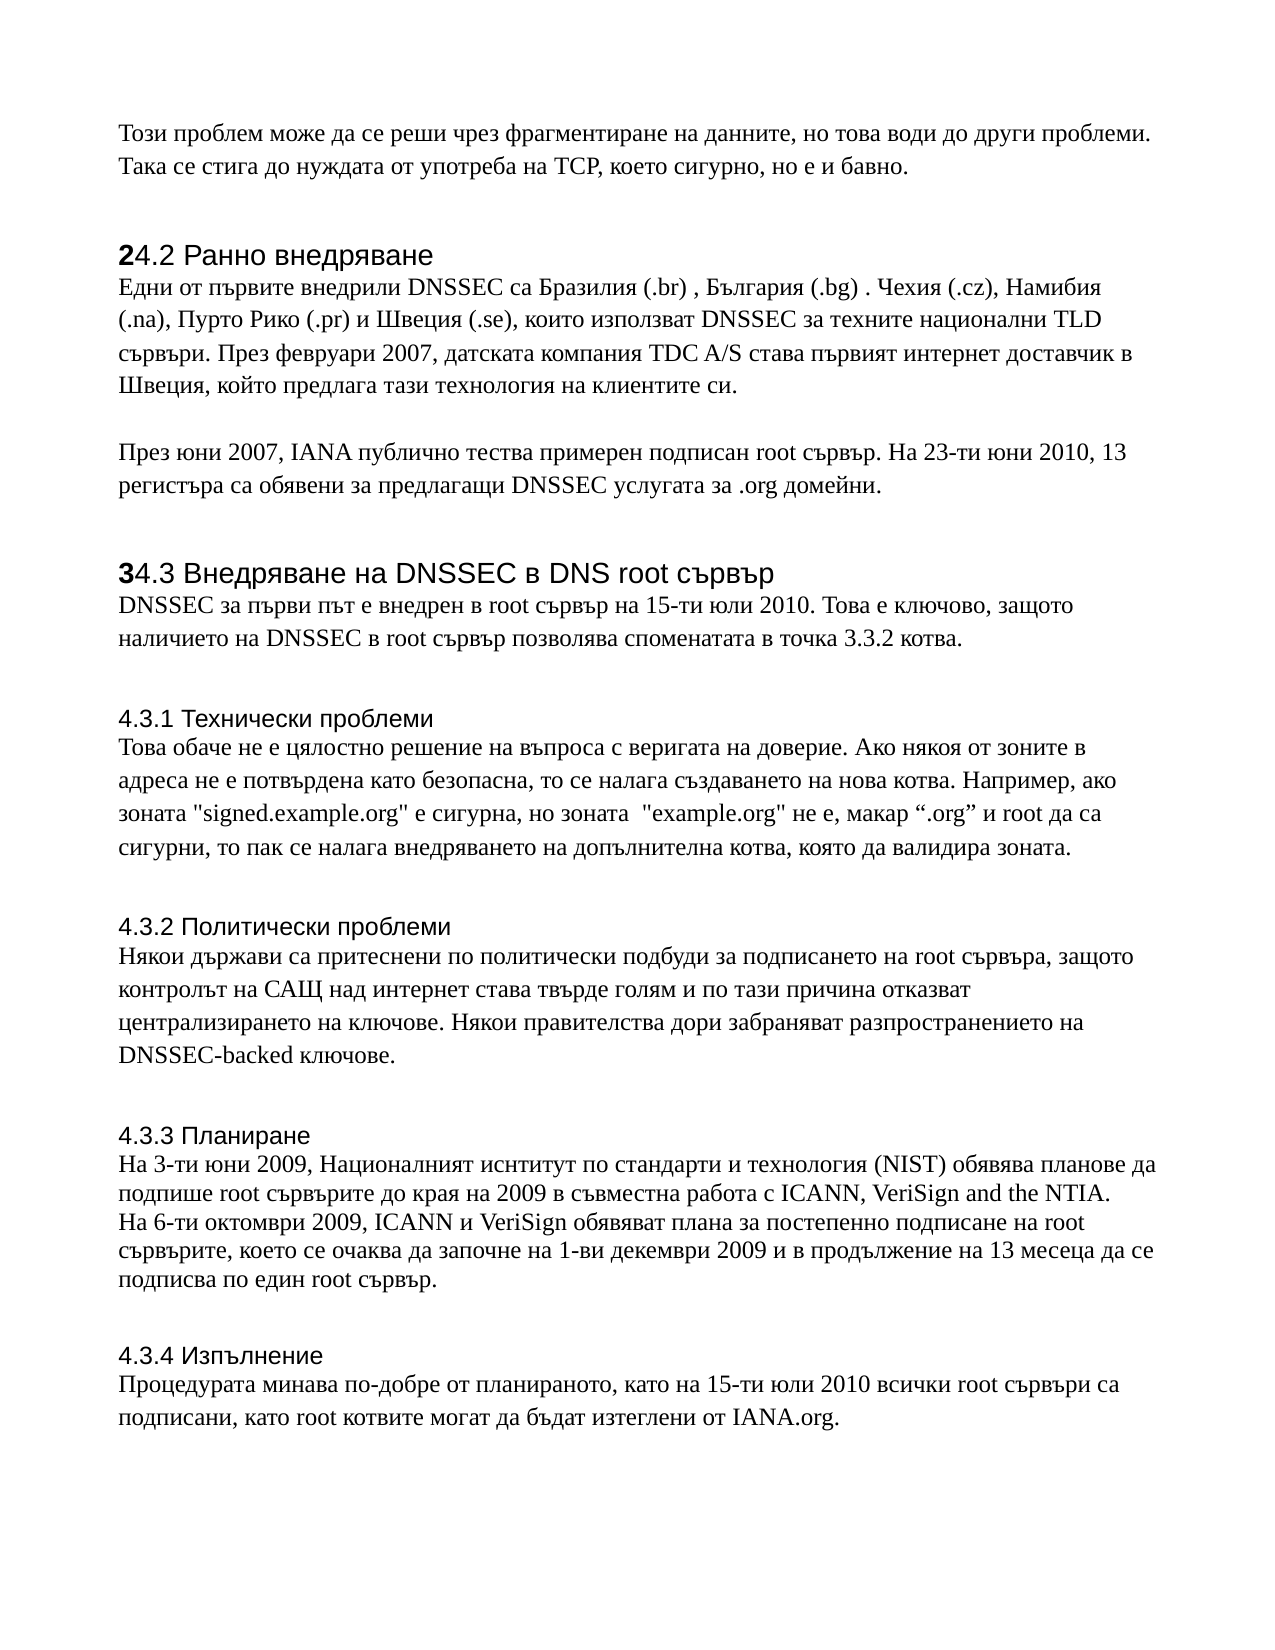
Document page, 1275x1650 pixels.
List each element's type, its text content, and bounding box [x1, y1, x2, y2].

subtitle 4.3.4 Изпълнение [118, 1341, 1157, 1369]
text Това обаче не е цялостно решение на въпроса с веригата на доверие. Ако някоя от зоните в адреса не е потвърдена като безопасна, то се налага създаването на нова котва. Например, ако зоната "signed.example.org" е сигурна, но зоната "example.org" не е, макар “.org” и root да са сигурни, то пак се налага внедряването на допълнителна котва, която да валидира зоната. [118, 732, 1157, 860]
subtitle 4.2 Ранно внедряване [118, 238, 1157, 272]
text На 6-ти октомври 2009, ICANN и VeriSign обявяват плана за постепенно подписане на root сървърите, което се очаква да започне на 1-ви декември 2009 и в продължение на 13 месеца да се подписва по един root сървър. [118, 1207, 1157, 1293]
subtitle 4.3.1 Технически проблеми [118, 704, 1157, 732]
subtitle 4.3.3 Планиране [118, 1121, 1157, 1149]
text На 3-ти юни 2009, Националният иснтитут по стандарти и технология (NIST) обявява планове да подпише root сървърите до края на 2009 в съвместна работа с ICANN, VeriSign and the NTIA. [118, 1149, 1157, 1207]
text Процедурата минава по-добре от планираното, като на 15-ти юли 2010 всички root сървъри са подписани, като root котвите могат да бъдат изтеглени от IANA.org. [118, 1369, 1157, 1431]
subtitle 4.3 Внедряване на DNSSEC в DNS root сървър [118, 557, 1157, 590]
text DNSSEC за първи път е внедрен в root сървър на 15-ти юли 2010. Това е ключово, защото наличието на DNSSEC в root сървър позволява споменатата в точка 3.3.2 котва. [118, 590, 1157, 652]
subtitle 4.3.2 Политически проблеми [118, 912, 1157, 941]
text Някои държави са притеснени по политически подбуди за подписането на root сървъра, защото контролът на САЩ над интернет става твърде голям и по тази причина отказват централизирането на ключове. Някои правителства дори забраняват разпространението на DNSSEC-backed ключове. [118, 941, 1157, 1069]
text Този проблем може да се реши чрез фрагментиране на данните, но това води до други проблеми. Така се стига до нуждата от употреба на TCP, което сигурно, но е и бавно. [118, 118, 1157, 180]
text Едни от първите внедрили DNSSEC са Бразилия (.br) , България (.bg) . Чехия (.cz), Намибия (.na), Пурто Рико (.pr) и Швеция (.se), които използват DNSSEC за техните национални TLD сървъри. През февруари 2007, датската компания TDC A/S става първият интернет доставчик в Швеция, който предлага тази технология на клиентите си. [118, 272, 1157, 399]
text През юни 2007, IANA публично тества примерен подписан root сървър. На 23-ти юни 2010, 13 регистъра са обявени за предлагащи DNSSEC услугата за .org домейни. [118, 437, 1157, 498]
